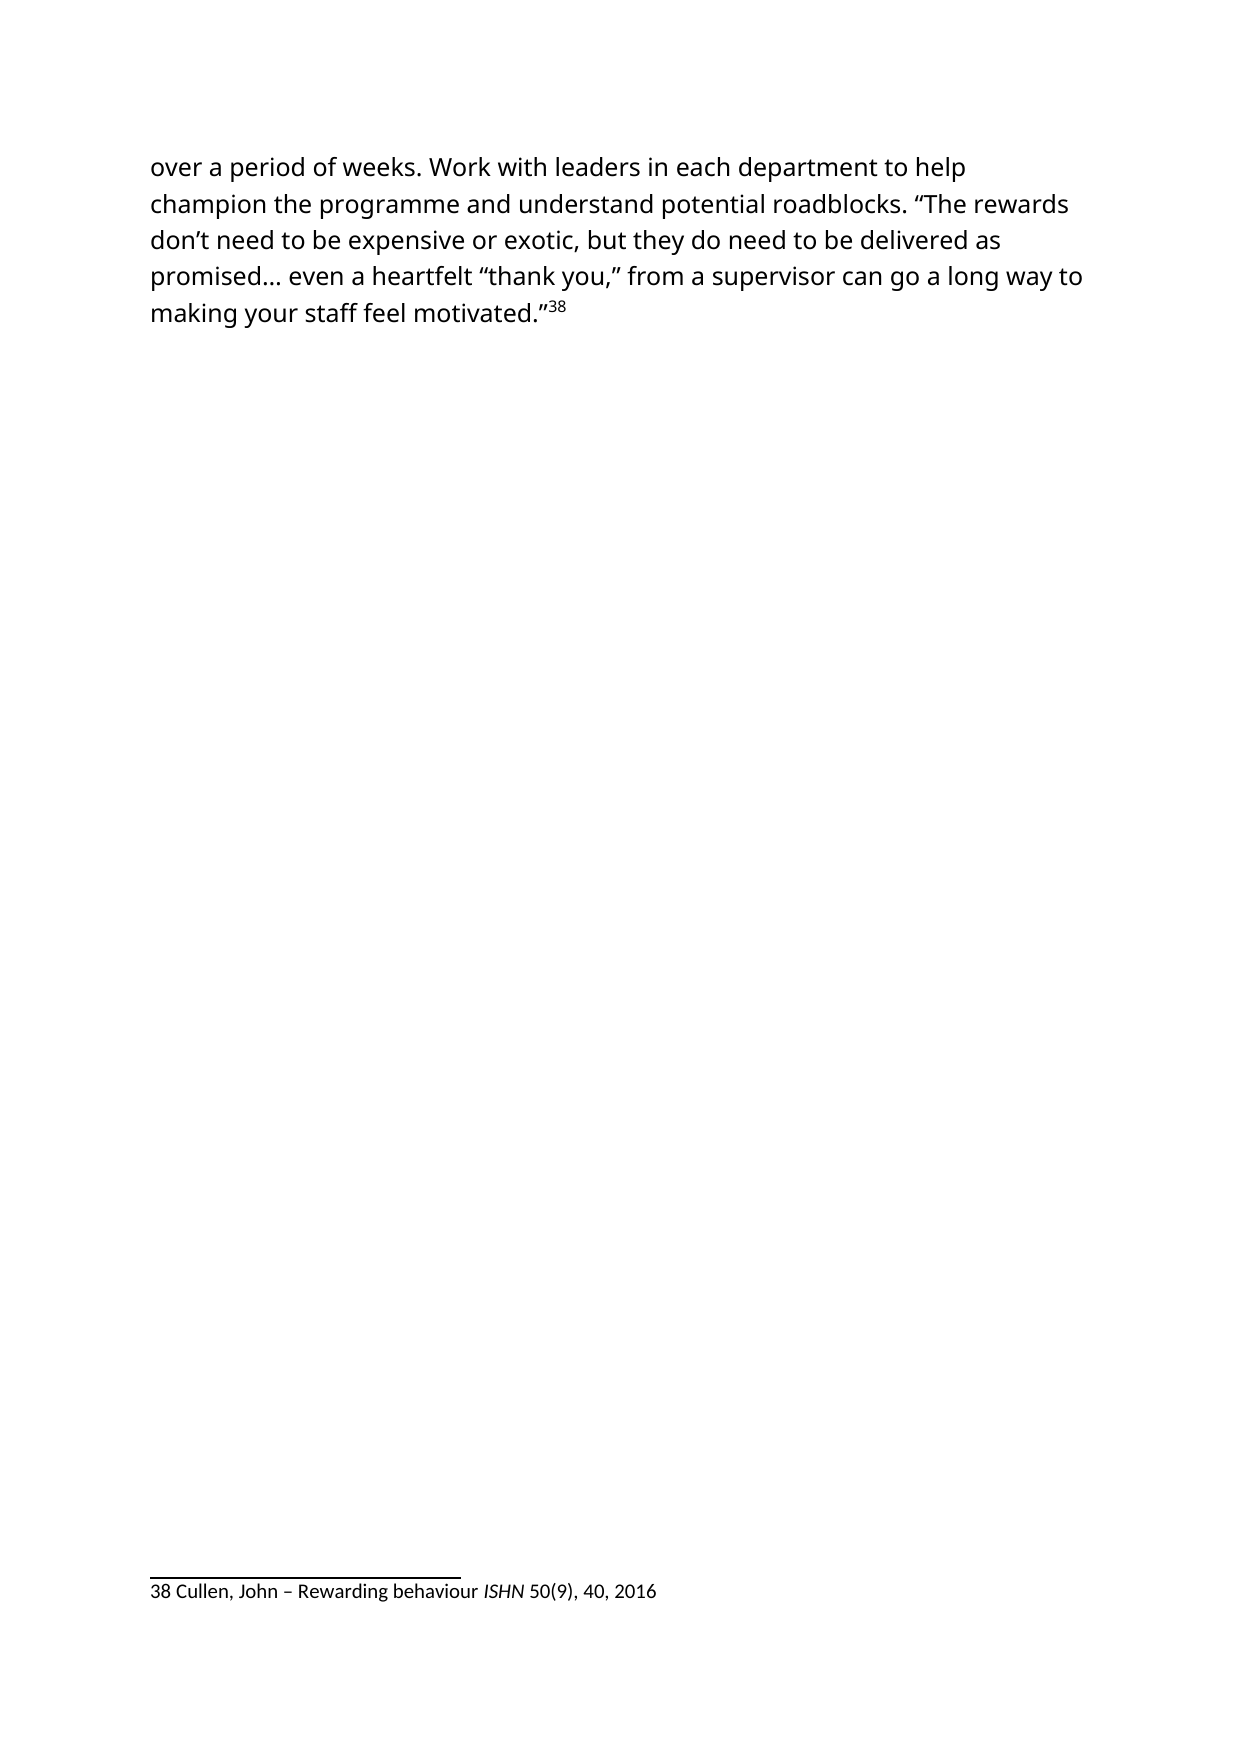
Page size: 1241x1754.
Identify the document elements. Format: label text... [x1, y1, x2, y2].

text over a period of weeks. Work with leaders in each department to help champion the programme and understand potential roadblocks. “The rewards don’t need to be expensive or exotic, but they do need to be delivered as promised… even a heartfelt “thank you,” from a supervisor can go a long way to making your staff feel motivated.” [150, 150, 1090, 329]
text Cullen, John – Rewarding behaviour ISHN 50(9), 40, 2016 [150, 1578, 1090, 1604]
